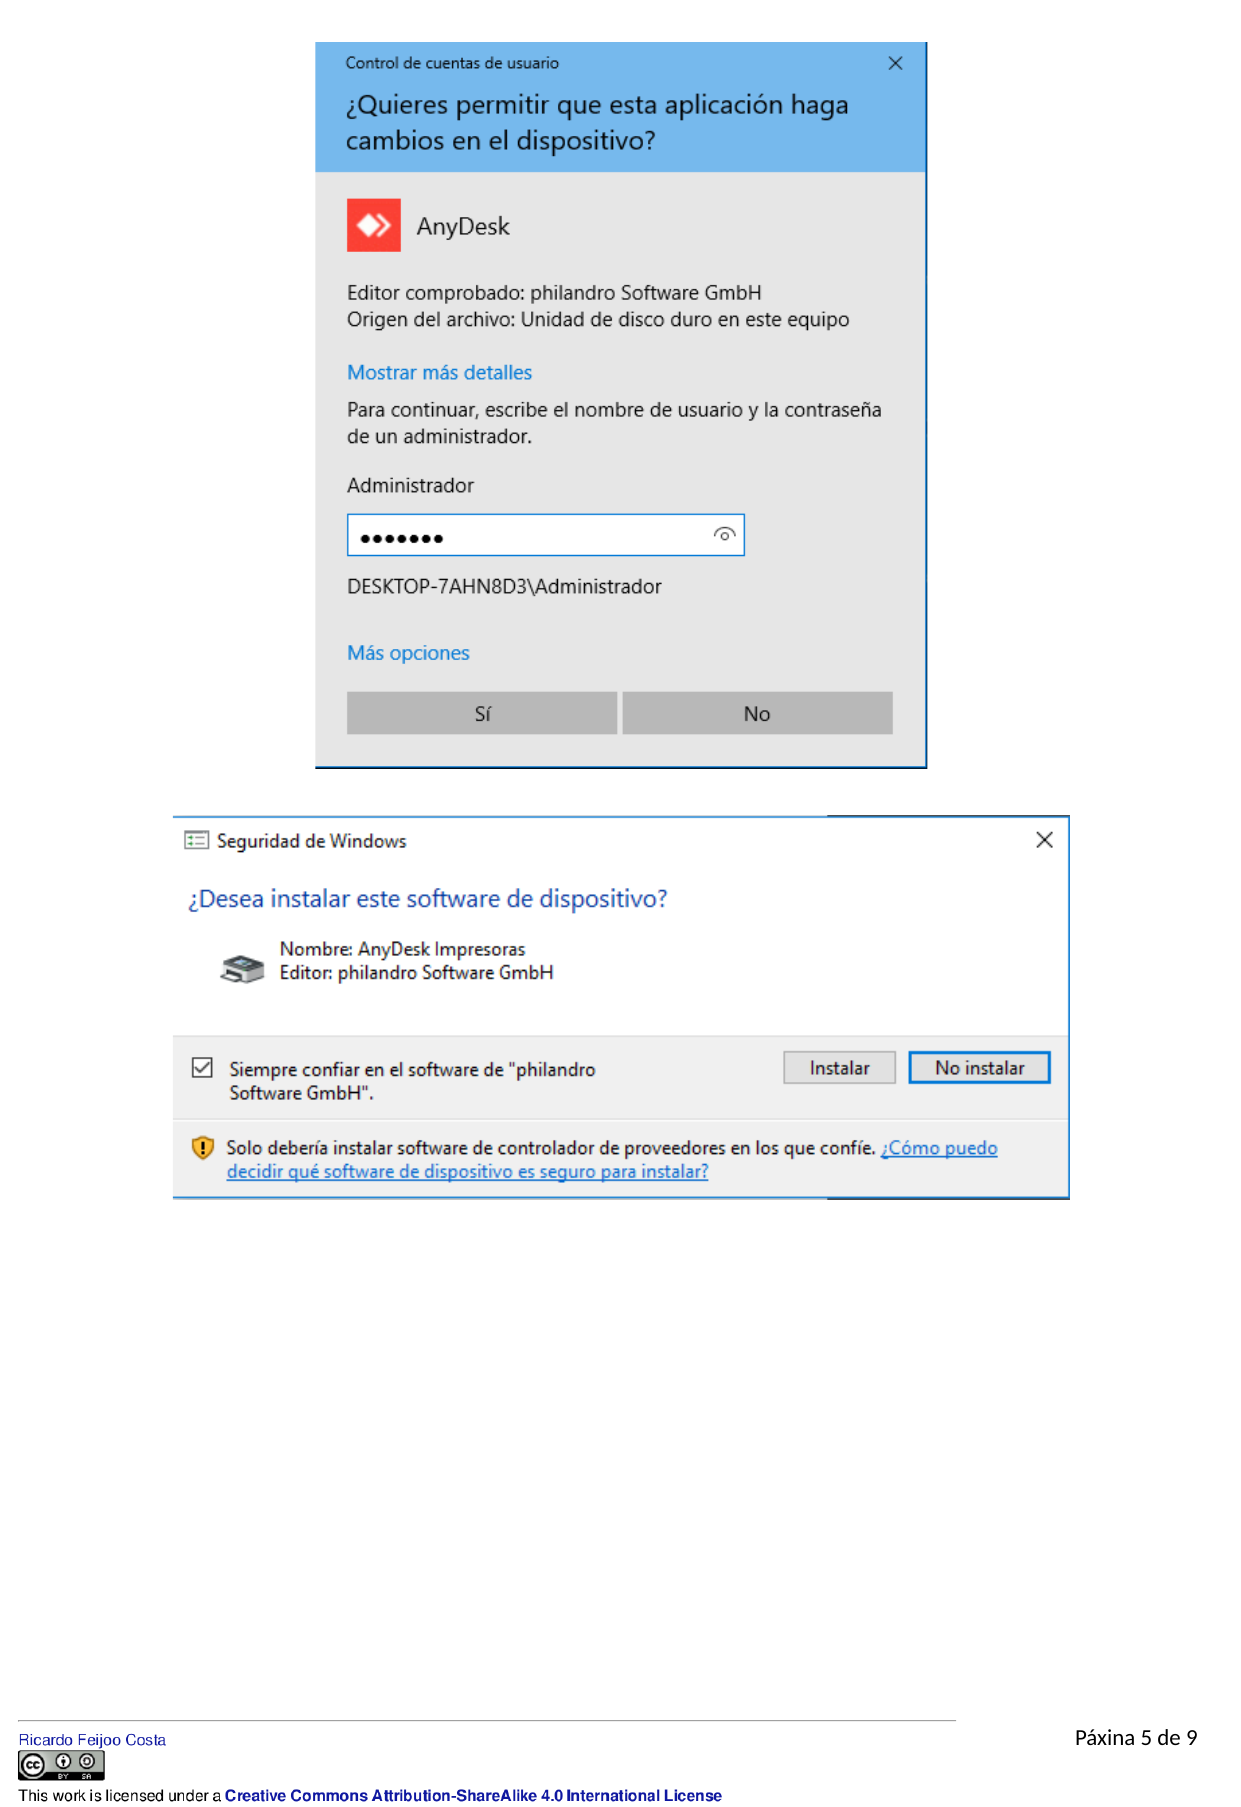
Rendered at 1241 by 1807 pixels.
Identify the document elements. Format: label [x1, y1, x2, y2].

picture [315, 42, 928, 769]
picture [8, 1715, 957, 1806]
picture [172, 815, 1070, 1200]
